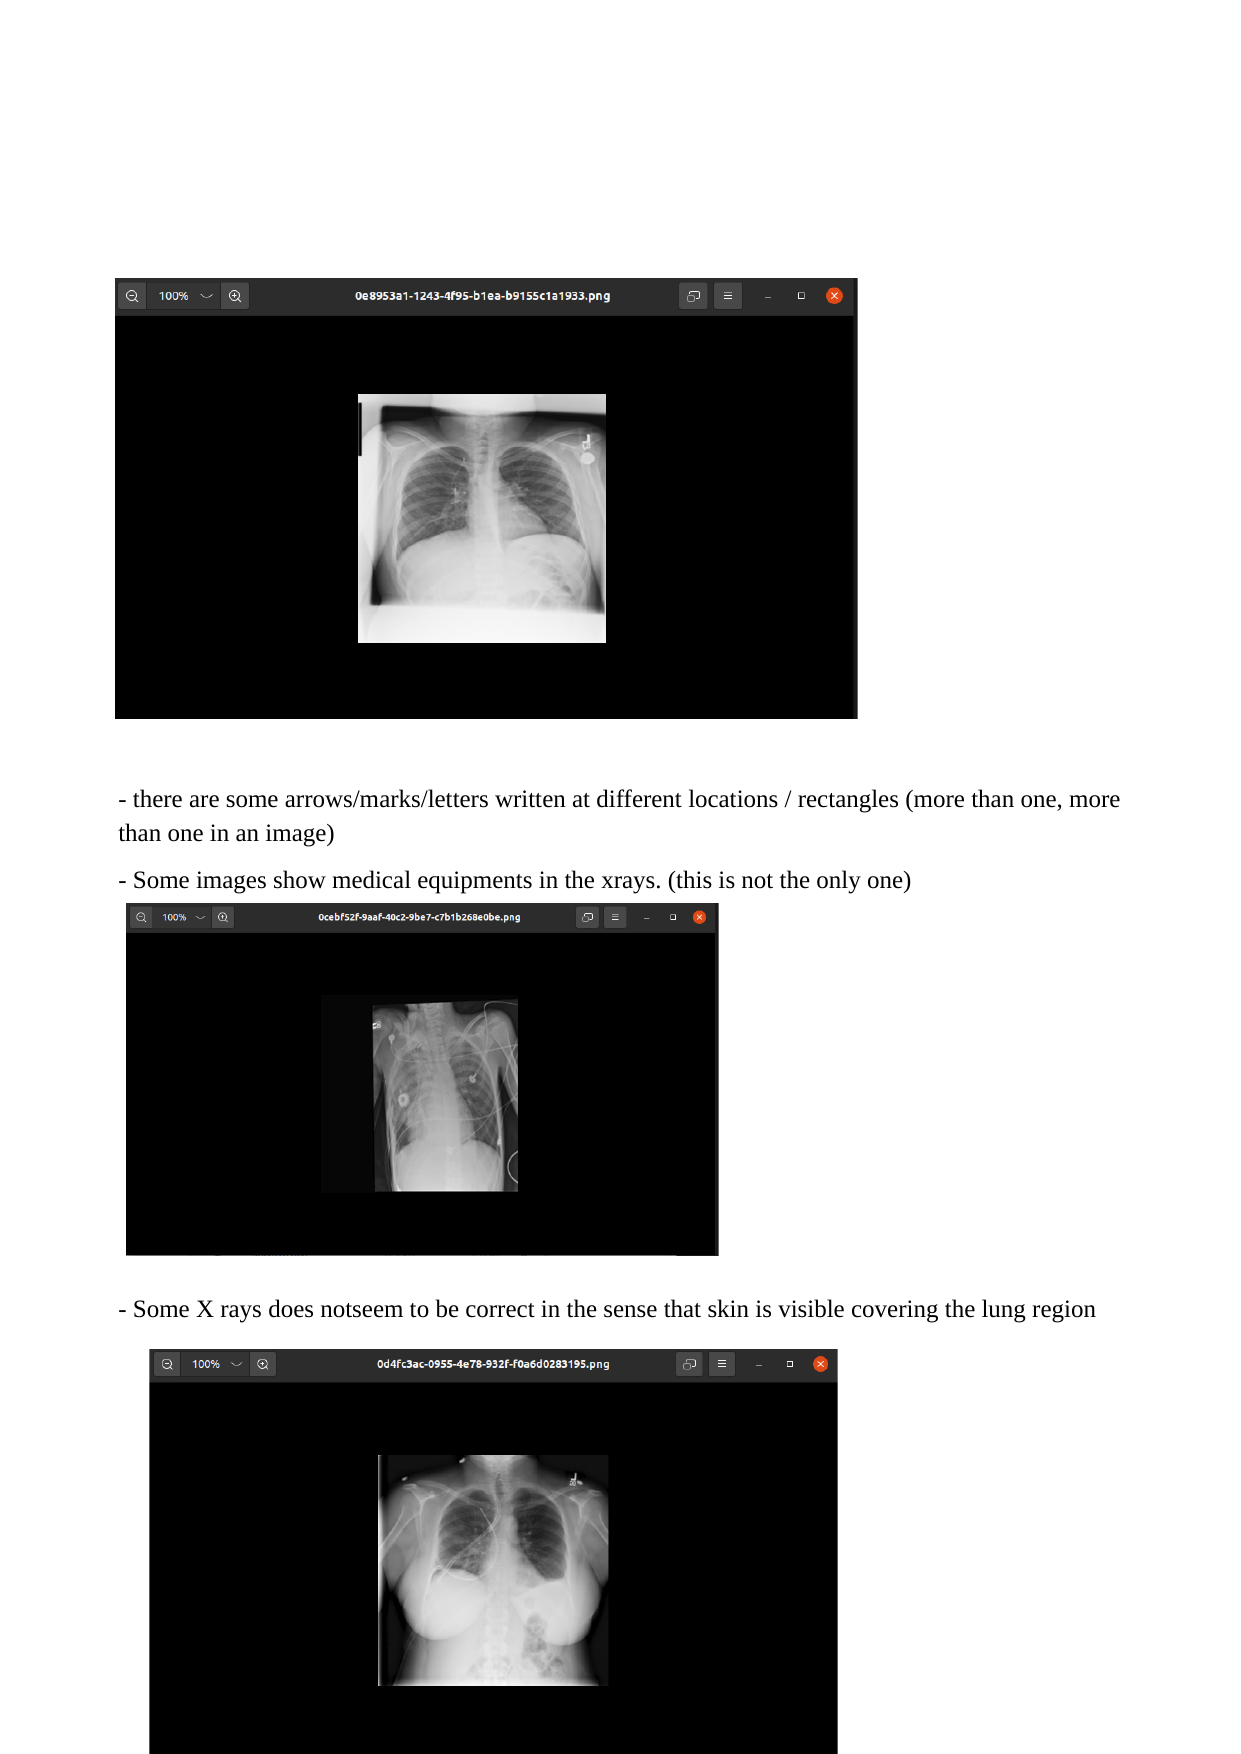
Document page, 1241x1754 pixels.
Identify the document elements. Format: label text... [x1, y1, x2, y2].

picture [126, 903, 719, 1256]
text - there are some arrows/marks/letters written at different locations / rectangles (more than one, more than one in an image) [118, 784, 1122, 846]
text - Some X rays does notseem to be correct in the sense that skin is visible covering the lung region [118, 1294, 1122, 1322]
text - Some images show medical equipments in the xrays. (this is not the only one) [118, 865, 1122, 894]
picture [149, 1349, 838, 1754]
picture [115, 278, 858, 719]
